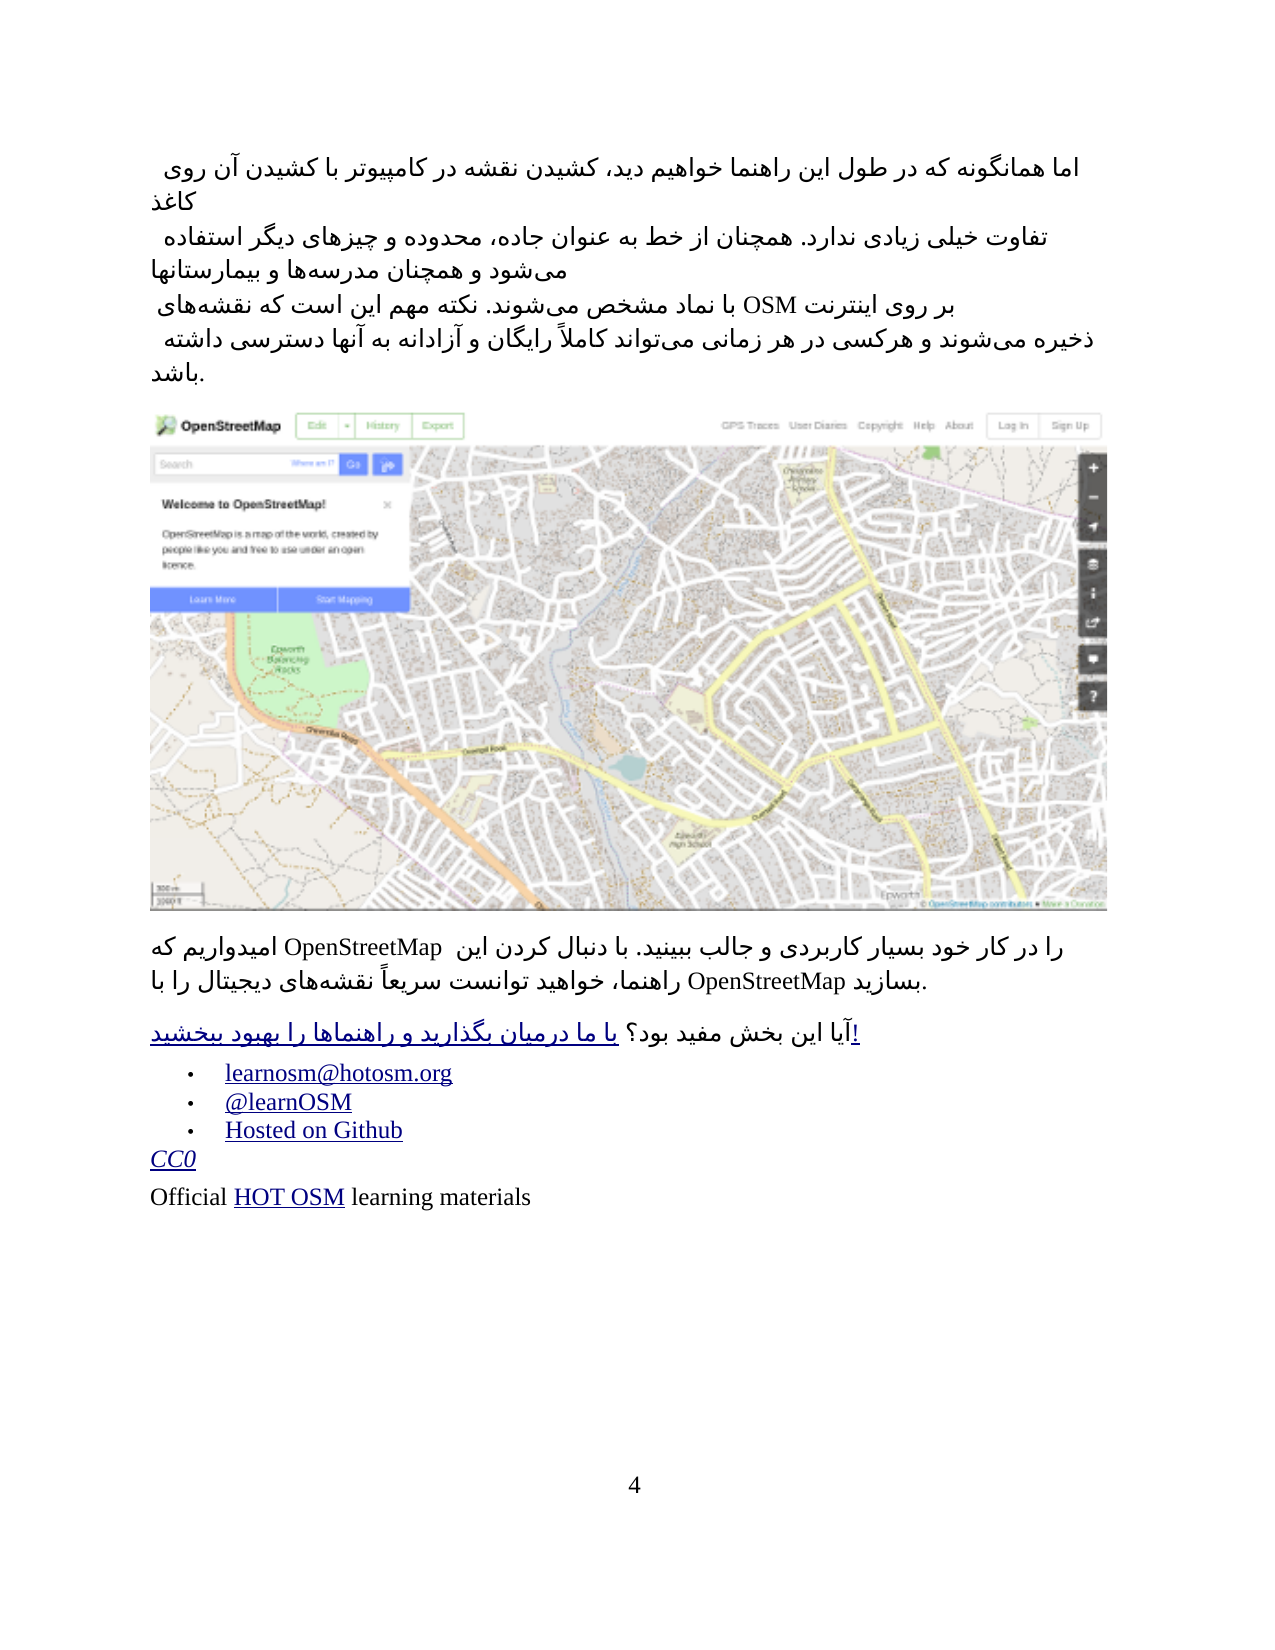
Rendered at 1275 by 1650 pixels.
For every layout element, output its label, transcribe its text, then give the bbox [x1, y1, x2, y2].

text OpenStreetMap ابزاری برای ایجاد و به اشتراک‌گزاری اطلاعات نقشه است. هر شخصی می‌تواند در OSM مشارکت کند، و هزاران نفر هر روز به این پروژه اطلاعات اضافه می‌کنند. کاربران نقشه را در کامپیوتر خود وارد می‌کنند نه بر روی کاغذ، اما همانگونه که در طول این راهنما خواهیم دید، کشیدن نقشه در کامپیوتر با کشیدن آن روی کاغذ تفاوت خیلی زیادی ندارد. همچنان از خط به عنوان جاده، محدوده و چیزهای دیگر استفاده می‌شود و همچنان مدرسه‌ها و بیمارستانها با نماد مشخص می‌شوند. نکته مهم این است که نقشه‌های OSM بر روی اینترنت ذخیره می‌شوند و هرکسی در هر زمانی می‌تواند کاملاً رایگان و آزادانه به آنها دسترسی داشته باشد. [150, 150, 1125, 388]
list Hosted on Github [187, 1116, 1125, 1144]
list learnosm@hotosm.org [187, 1058, 1125, 1087]
text CC0 [150, 1144, 1125, 1173]
text Official HOT OSM learning materials [150, 1182, 1125, 1211]
text امیدواریم که OpenStreetMap را در کار خود بسیار کاربردی و جالب ببینید. با دنبال کردن این راهنما، خواهید توانست سریعاً نقشه‌های دیجیتال را با OpenStreetMap بسازید. [150, 929, 1125, 997]
list @learnOSM [187, 1087, 1125, 1116]
picture [150, 406, 1108, 911]
text آیا این بخش مفید بود؟ با ما درمیان بگذارید و راهنماها را بهبود ببخشید! [150, 1015, 1125, 1049]
